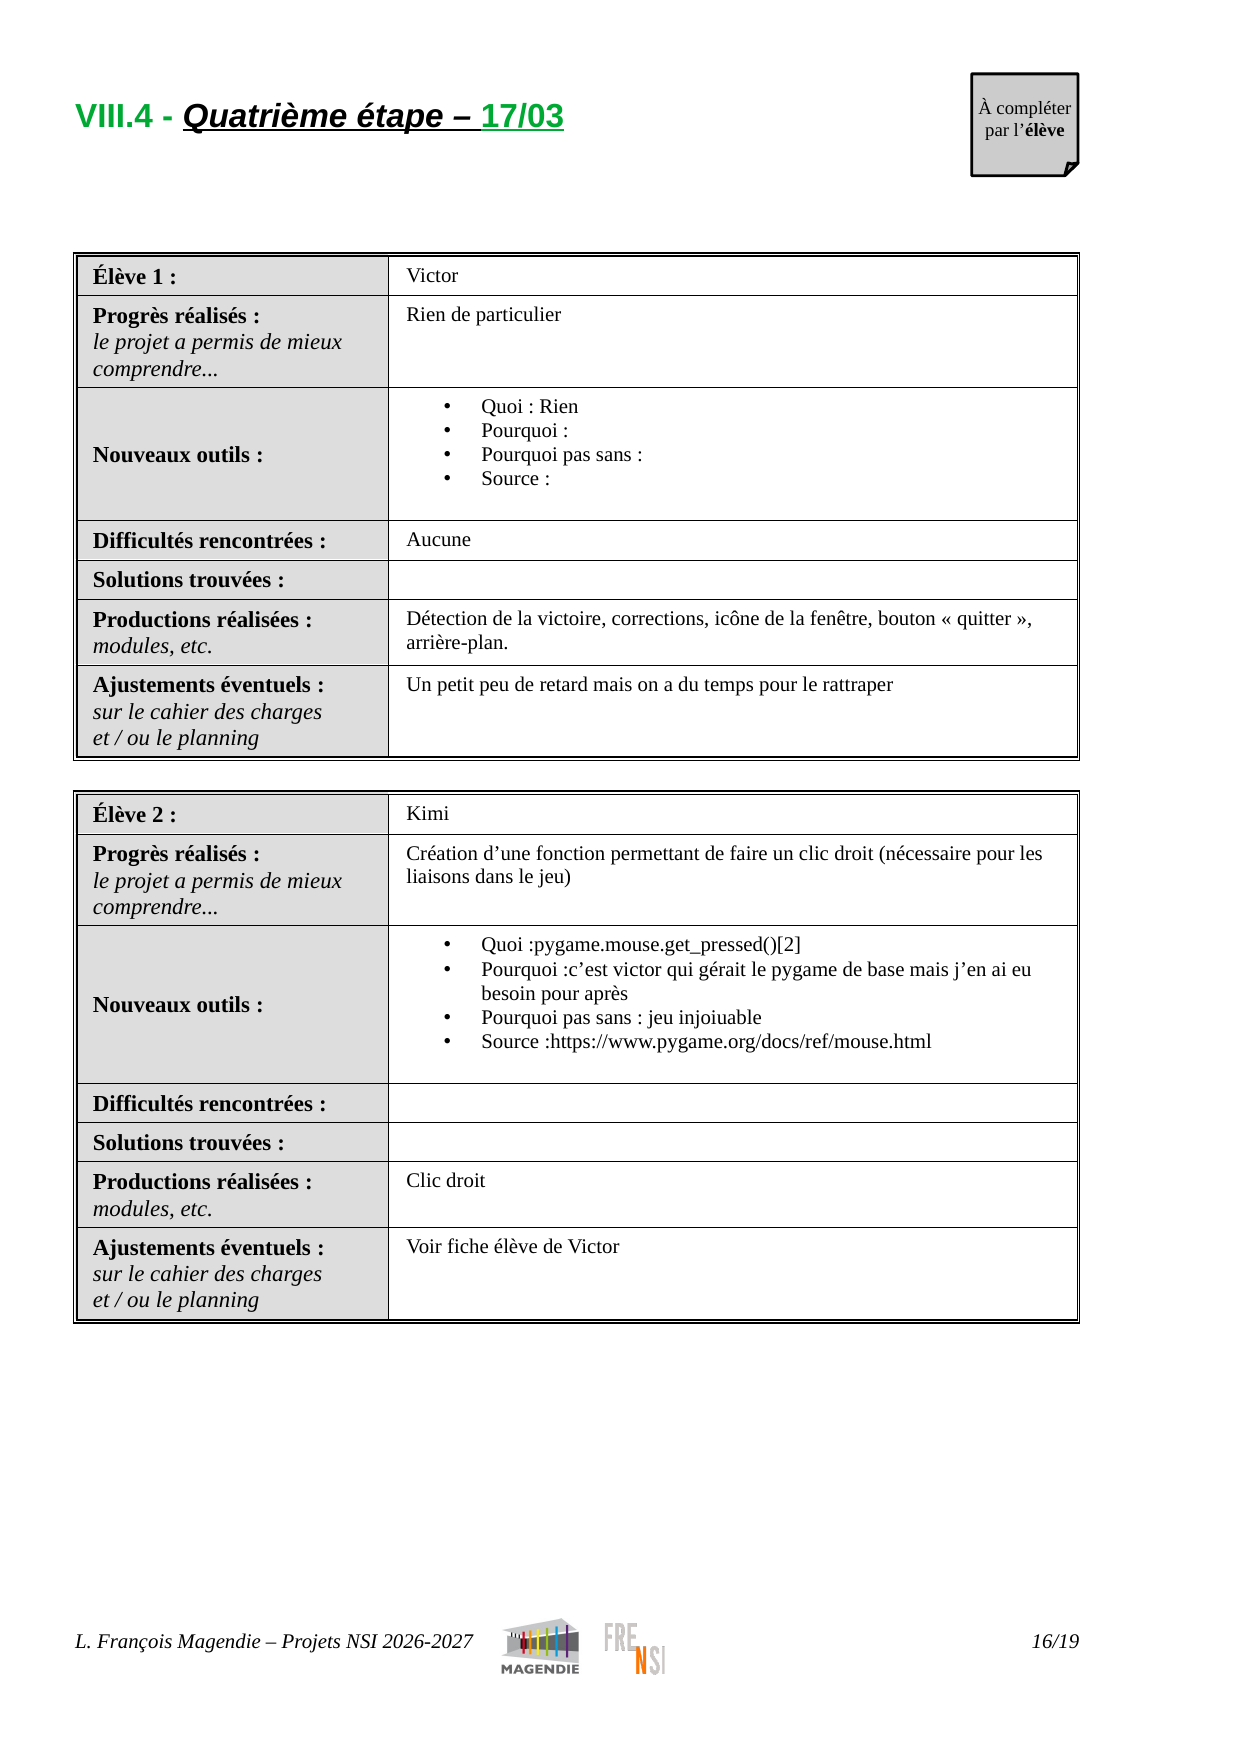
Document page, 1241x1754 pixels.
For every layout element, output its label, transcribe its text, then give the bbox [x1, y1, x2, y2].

table_cell Productions réalisées : modules, etc. [78, 600, 388, 664]
subtitle Quatrième étape – 17/03 [75, 96, 970, 134]
table_header Victor [389, 257, 1077, 295]
table_cell Quoi : Rien Pourquoi : Pourquoi pas sans : Source : [389, 388, 1077, 520]
table_cell Nouveaux outils : [78, 926, 388, 1083]
table_header Kimi [389, 795, 1077, 833]
table_cell Voir fiche élève de Victor [389, 1228, 1077, 1319]
table_cell Quoi :pygame.mouse.get_pressed()[2] Pourquoi :c’est victor qui gérait le pygame de base mais j’en ai eu besoin pour après Pourquoi pas sans : jeu injoiuable Source :https://www.pygame.org/docs/ref/mouse.html [389, 926, 1077, 1083]
table_cell Progrès réalisés : le projet a permis de mieux comprendre... [78, 835, 388, 925]
table_cell [389, 1084, 1077, 1122]
table_cell Nouveaux outils : [78, 388, 388, 520]
table_cell Création d’une fonction permettant de faire un clic droit (nécessaire pour les liaisons dans le jeu) [389, 835, 1077, 925]
table_cell Difficultés rencontrées : [78, 521, 388, 559]
table_cell Solutions trouvées : [78, 1123, 388, 1161]
table_cell Un petit peu de retard mais on a du temps pour le rattraper [389, 666, 1077, 756]
table_cell [389, 561, 1077, 599]
table_cell Difficultés rencontrées : [78, 1084, 388, 1122]
table_cell Ajustements éventuels : sur le cahier des charges et / ou le planning [78, 1228, 388, 1319]
table_cell Ajustements éventuels : sur le cahier des charges et / ou le planning [78, 666, 388, 756]
table_cell [389, 1123, 1077, 1161]
table_cell Progrès réalisés : le projet a permis de mieux comprendre... [78, 296, 388, 387]
picture [489, 1618, 590, 1679]
table_header Élève 2 : [78, 795, 388, 833]
table_cell Clic droit [389, 1162, 1077, 1227]
table_cell Aucune [389, 521, 1077, 559]
table_cell Rien de particulier [389, 296, 1077, 387]
subtitle [1080, 96, 1165, 134]
table_cell Productions réalisées : modules, etc. [78, 1162, 388, 1227]
table_cell Solutions trouvées : [78, 561, 388, 599]
table_header Élève 1 : [78, 257, 388, 295]
picture [604, 1623, 665, 1675]
table_cell Détection de la victoire, corrections, icône de la fenêtre, bouton « quitter », arrière-plan. [389, 600, 1077, 664]
